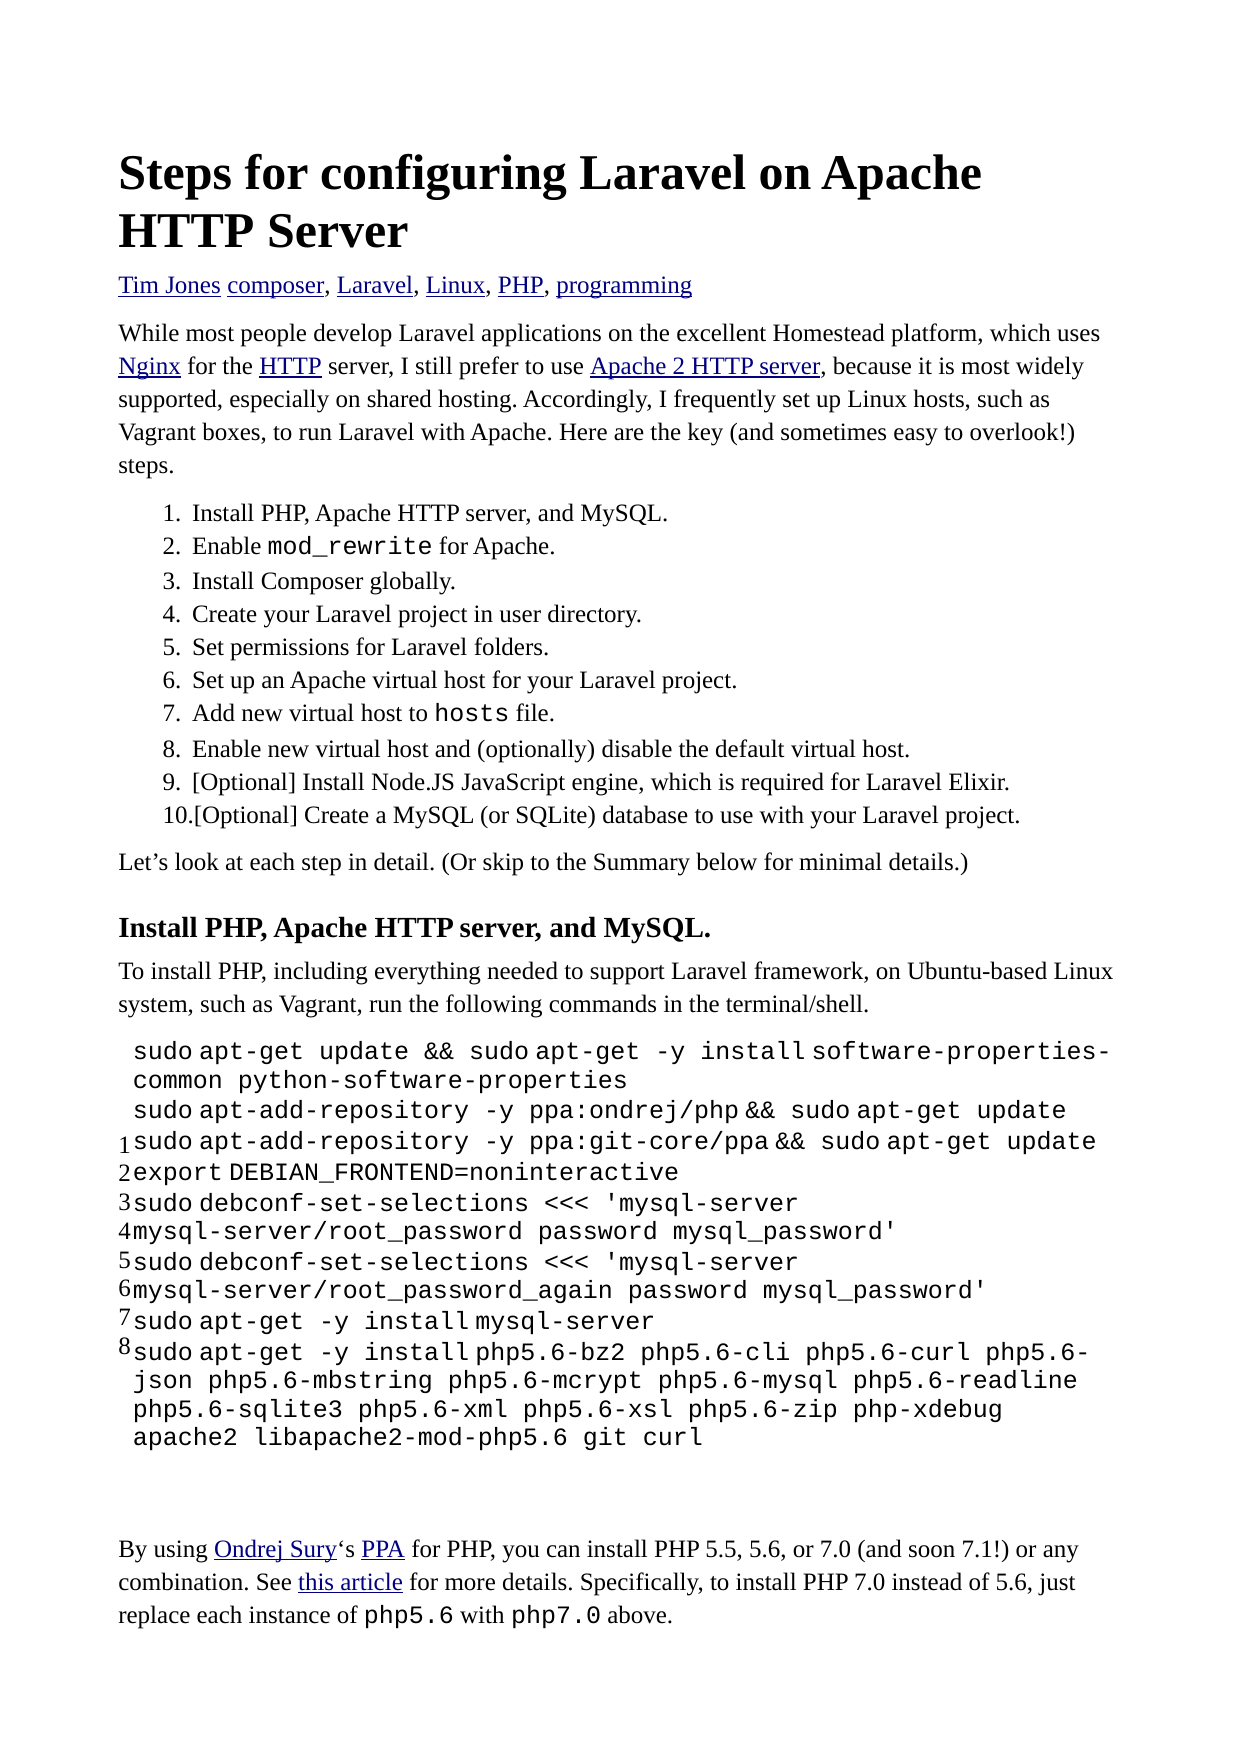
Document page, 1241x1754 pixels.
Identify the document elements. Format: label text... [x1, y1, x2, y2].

table_header 1 2 3 4 5 6 7 8 [118, 1036, 133, 1453]
text Let’s look at each step in detail. (Or skip to the Summary below for minimal details.) [118, 847, 1122, 876]
list Enable mod_rewrite for Apache. [162, 531, 1122, 562]
list Set up an Apache virtual host for your Laravel project. [162, 665, 1122, 694]
text Tim Jones composer, Laravel, Linux, PHP, programming [118, 271, 1122, 299]
list Add new virtual host to hosts file. [162, 698, 1122, 729]
list Set permissions for Laravel folders. [162, 632, 1122, 661]
list Install Composer globally. [162, 566, 1122, 595]
text By using Ondrej Sury‘s PPA for PHP, you can install PHP 5.5, 5.6, or 7.0 (and soon 7.1!) or any combination. See this article for more details. Specifically, to install PHP 7.0 instead of 5.6, just replace each instance of php5.6 with php7.0 above. [118, 1501, 1212, 1631]
list [Optional] Install Node.JS JavaScript engine, which is required for Laravel Elixir. [162, 767, 1122, 796]
list Install PHP, Apache HTTP server, and MySQL. [162, 498, 1122, 527]
list Create your Laravel project in user directory. [162, 599, 1122, 628]
text To install PHP, including everything needed to support Laravel framework, on Ubuntu-based Linux system, such as Vagrant, run the following commands in the terminal/shell. [118, 956, 1122, 1017]
list Enable new virtual host and (optionally) disable the default virtual host. [162, 734, 1122, 763]
list [Optional] Create a MySQL (or SQLite) database to use with your Laravel project. [162, 800, 1122, 829]
table_header sudo apt-get update && sudo apt-get -y install software-properties-common python-software-properties sudo apt-add-repository -y ppa:ondrej/php && sudo apt-get update sudo apt-add-repository -y ppa:git-core/ppa && sudo apt-get update export DEBIAN_FRONTEND=noninteractive sudo debconf-set-selections <<< 'mysql-server mysql-server/root_password password mysql_password' sudo debconf-set-selections <<< 'mysql-server mysql-server/root_password_again password mysql_password' sudo apt-get -y install mysql-server sudo apt-get -y install php5.6-bz2 php5.6-cli php5.6-curl php5.6-json php5.6-mbstring php5.6-mcrypt php5.6-mysql php5.6-readline php5.6-sqlite3 php5.6-xml php5.6-xsl php5.6-zip php-xdebug apache2 libapache2-mod-php5.6 git curl [133, 1036, 1122, 1453]
text While most people develop Laravel applications on the excellent Homestead platform, which uses Nginx for the HTTP server, I still prefer to use Apache 2 HTTP server, because it is most widely supported, especially on shared hosting. Accordingly, I frequently set up Linux hosts, such as Vagrant boxes, to run Laravel with Apache. Here are the key (and sometimes easy to overlook!) steps. [118, 318, 1122, 479]
subtitle Install PHP, Apache HTTP server, and MySQL. [118, 910, 1122, 943]
subtitle Steps for configuring Laravel on Apache HTTP Server [118, 143, 1122, 258]
